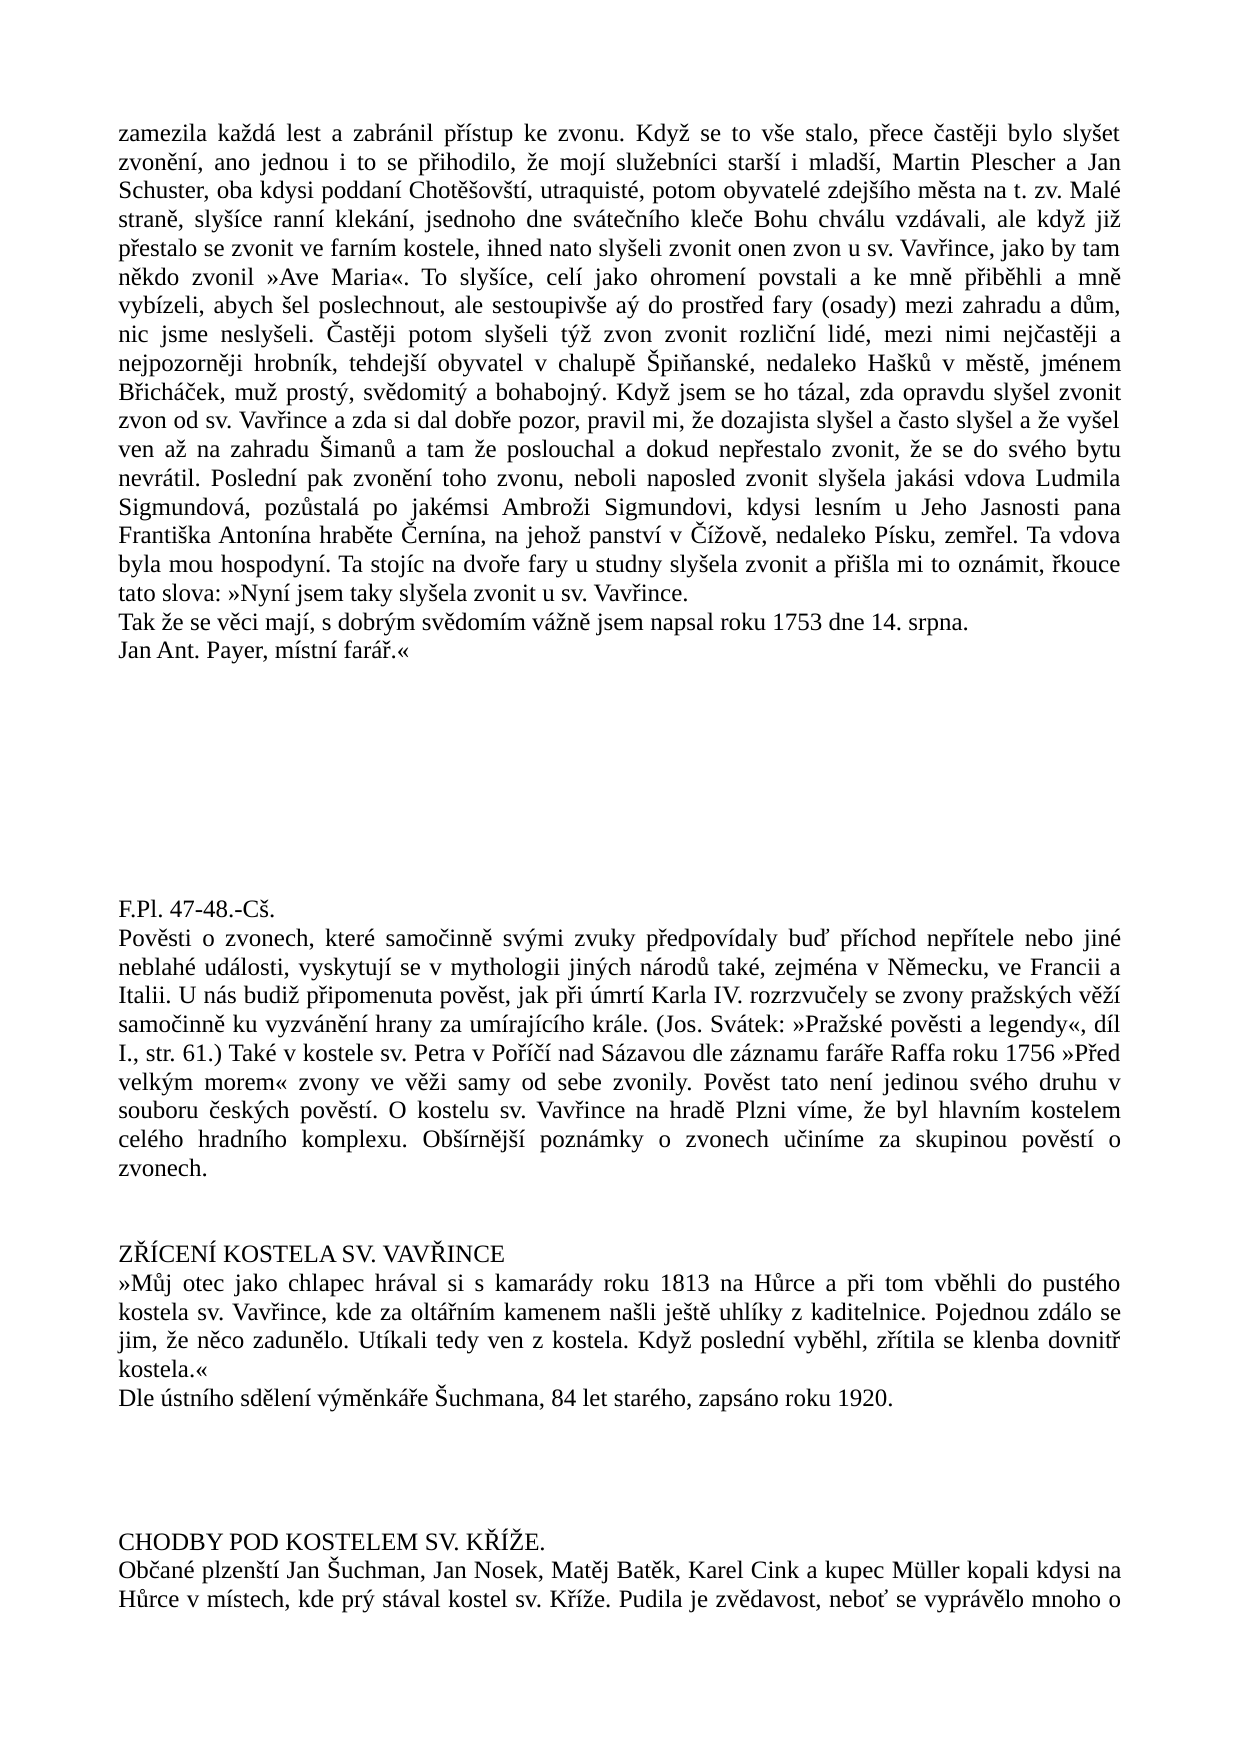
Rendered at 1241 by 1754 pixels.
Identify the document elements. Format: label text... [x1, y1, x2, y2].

text CHODBY POD KOSTELEM SV. KŘÍŽE. [118, 1527, 1122, 1556]
text zamezila každá lest a zabránil přístup ke zvonu. Když se to vše stalo, přece častěji bylo slyšet zvonění, ano jednou i to se přihodilo, že mojí služebníci starší i mladší, Martin Plescher a Jan Schuster, oba kdysi poddaní Chotěšovští, utraquisté, potom obyvatelé zdejšího města na t. zv. Malé straně, slyšíce ranní klekání, jsednoho dne svátečního kleče Bohu chválu vzdávali, ale když již přestalo se zvonit ve farním kostele, ihned nato slyšeli zvonit onen zvon u sv. Vavřince, jako by tam někdo zvonil »Ave Maria«. To slyšíce, celí jako ohromení povstali a ke mně přiběhli a mně vybízeli, abych šel poslechnout, ale sestoupivše aý do prostřed fary (osady) mezi zahradu a dům, nic jsme neslyšeli. Častěji potom slyšeli týž zvon zvonit rozliční lidé, mezi nimi nejčastěji a nejpozorněji hrobník, tehdejší obyvatel v chalupě Špiňanské, nedaleko Hašků v městě, jménem Břicháček, muž prostý, svědomitý a bohabojný. Když jsem se ho tázal, zda opravdu slyšel zvonit zvon od sv. Vavřince a zda si dal dobře pozor, pravil mi, že dozajista slyšel a často slyšel a že vyšel ven až na zahradu Šimanů a tam že poslouchal a dokud nepřestalo zvonit, že se do svého bytu nevrátil. Poslední pak zvonění toho zvonu, neboli naposled zvonit slyšela jakási vdova Ludmila Sigmundová, pozůstalá po jakémsi Ambroži Sigmundovi, kdysi lesním u Jeho Jasnosti pana Františka Antonína hraběte Černína, na jehož panství v Čížově, nedaleko Písku, zemřel. Ta vdova byla mou hospodyní. Ta stojíc na dvoře fary u studny slyšela zvonit a přišla mi to oznámit, řkouce tato slova: »Nyní jsem taky slyšela zvonit u sv. Vavřince. [118, 118, 1122, 607]
text F.Pl. 47-48.-Cš. [118, 894, 1122, 923]
text Tak že se věci mají, s dobrým svědomím vážně jsem napsal roku 1753 dne 14. srpna. [118, 607, 1122, 636]
text »Můj otec jako chlapec hrával si s kamarády roku 1813 na Hůrce a při tom vběhli do pustého kostela sv. Vavřince, kde za oltářním kamenem našli ještě uhlíky z kaditelnice. Pojednou zdálo se jim, že něco zadunělo. Utíkali tedy ven z kostela. Když poslední vyběhl, zřítila se klenba dovnitř kostela.« [118, 1268, 1122, 1383]
text Občané plzenští Jan Šuchman, Jan Nosek, Matěj Batěk, Karel Cink a kupec Müller kopali kdysi na Hůrce v místech, kde prý stával kostel sv. Kříže. Pudila je zvědavost, neboť se vyprávělo mnoho o [118, 1556, 1122, 1613]
text ZŘÍCENÍ KOSTELA SV. VAVŘINCE [118, 1239, 1122, 1268]
text Dle ústního sdělení výměnkáře Šuchmana, 84 let starého, zapsáno roku 1920. [118, 1383, 1122, 1412]
text Pověsti o zvonech, které samočinně svými zvuky předpovídaly buď příchod nepřítele nebo jiné neblahé události, vyskytují se v mythologii jiných národů také, zejména v Německu, ve Francii a Italii. U nás budiž připomenuta pověst, jak při úmrtí Karla IV. rozrzvučely se zvony pražských věží samočinně ku vyzvánění hrany za umírajícího krále. (Jos. Svátek: »Pražské pověsti a legendy«, díl I., str. 61.) Také v kostele sv. Petra v Poříčí nad Sázavou dle záznamu faráře Raffa roku 1756 »Před velkým morem« zvony ve věži samy od sebe zvonily. Pověst tato není jedinou svého druhu v souboru českých pověstí. O kostelu sv. Vavřince na hradě Plzni víme, že byl hlavním kostelem celého hradního komplexu. Obšírnější poznámky o zvonech učiníme za skupinou pověstí o zvonech. [118, 923, 1122, 1182]
text Jan Ant. Payer, místní farář.« [118, 636, 1122, 664]
